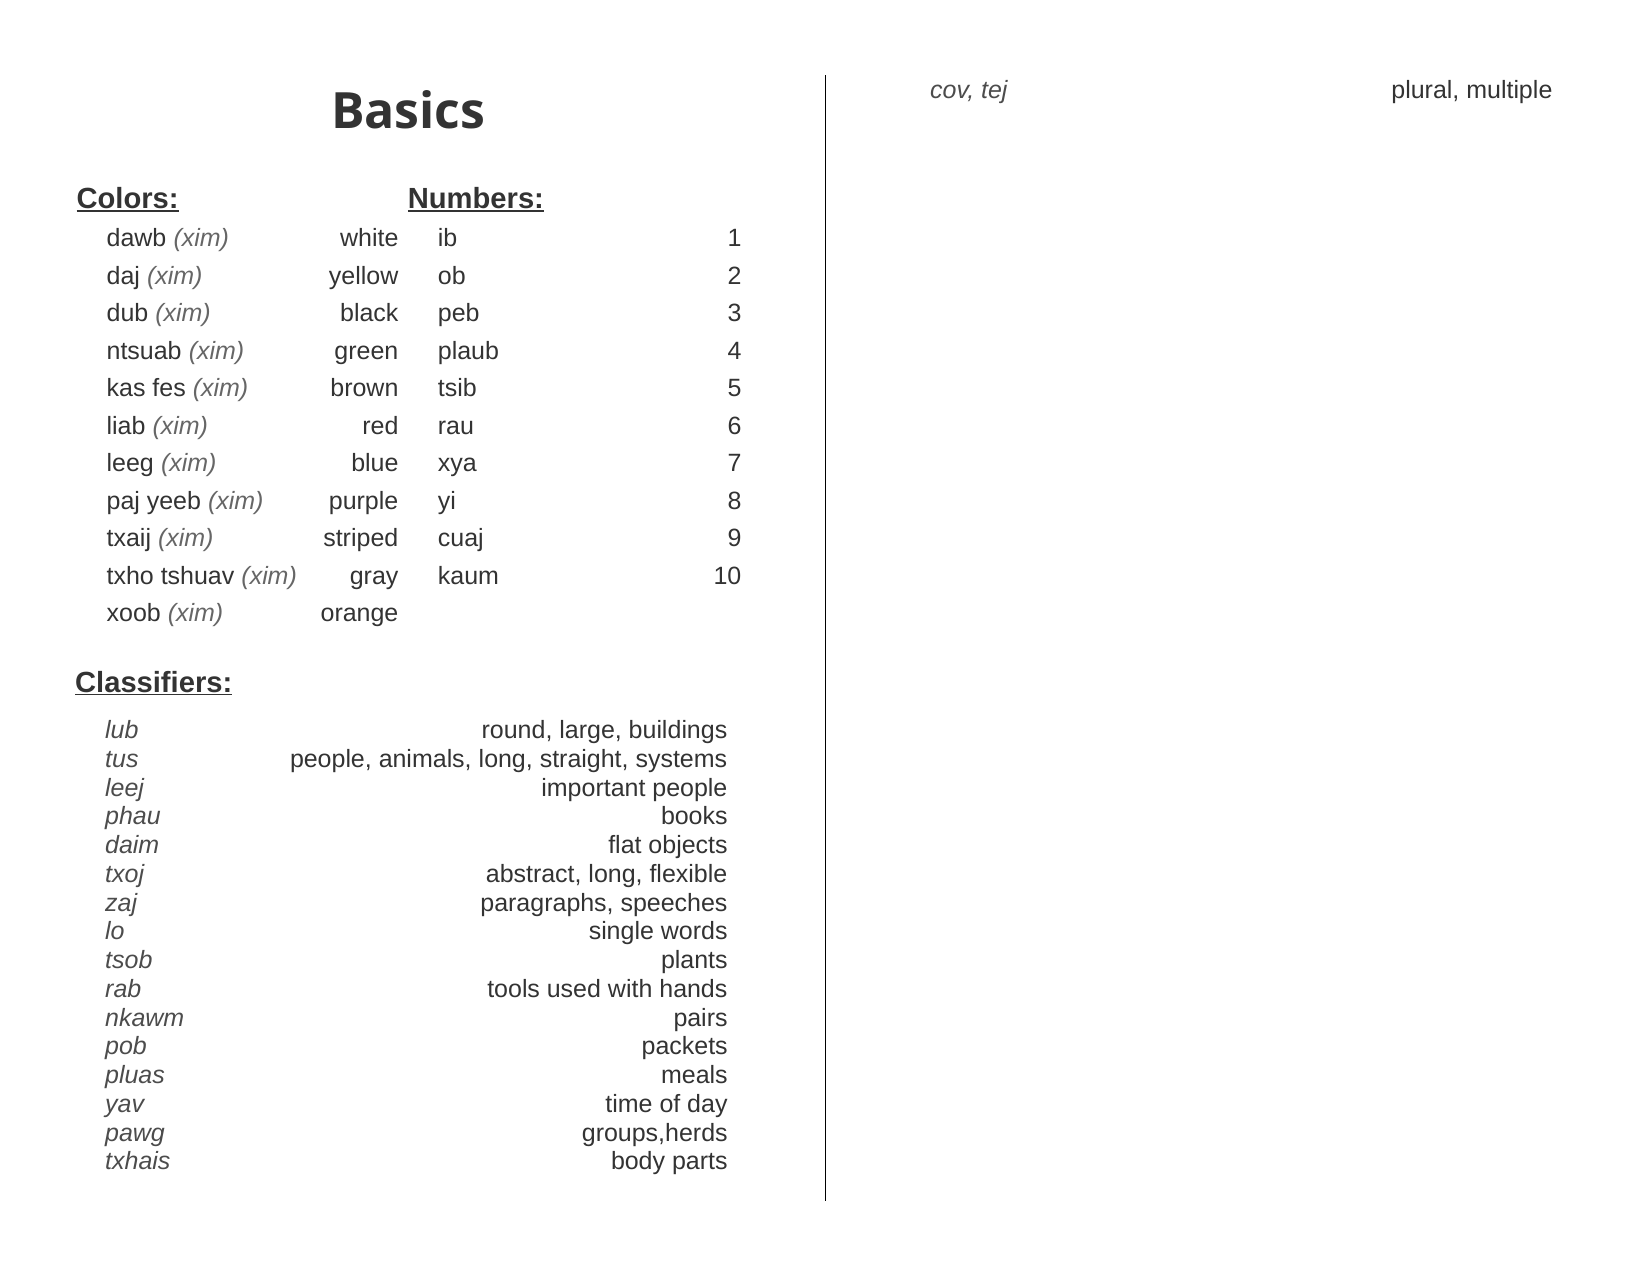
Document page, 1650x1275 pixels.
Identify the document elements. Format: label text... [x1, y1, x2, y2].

text phau books [75, 801, 741, 830]
table_cell [76, 627, 408, 665]
table_header Numbers: ib 1 ob 2 peb 3 plaub 4 tsib 5 rau 6 xya 7 yi 8 cuaj 9 kaum 10 [408, 177, 751, 627]
text daim flat objects [75, 830, 741, 859]
text Classifiers: [75, 665, 741, 698]
text txoj abstract, long, flexible [75, 859, 741, 887]
text leej important people [75, 772, 741, 801]
text lo single words [75, 916, 741, 945]
text yav time of day [75, 1089, 741, 1117]
text rab tools used with hands [75, 974, 741, 1002]
text lub round, large, buildings tus people, animals, long, straight, systems [75, 715, 741, 772]
text tsob plants [75, 945, 741, 974]
text Basics [75, 75, 741, 143]
text pluas meals [75, 1060, 741, 1089]
table_header Colors: dawb (xim) white daj (xim) yellow dub (xim) black ntsuab (xim) green kas fes (xim) brown liab (xim) red leeg (xim) blue paj yeeb (xim) purple txaij (xim) striped txho tshuav (xim) gray xoob (xim) orange [76, 177, 408, 627]
table_cell [408, 627, 751, 665]
text pawg groups,herds txhais body parts [75, 1117, 741, 1175]
text zaj paragraphs, speeches [75, 887, 741, 916]
text pob packets [75, 1031, 741, 1060]
text cov, tej plural, multiple [900, 75, 1566, 104]
text nkawm pairs [75, 1002, 741, 1031]
